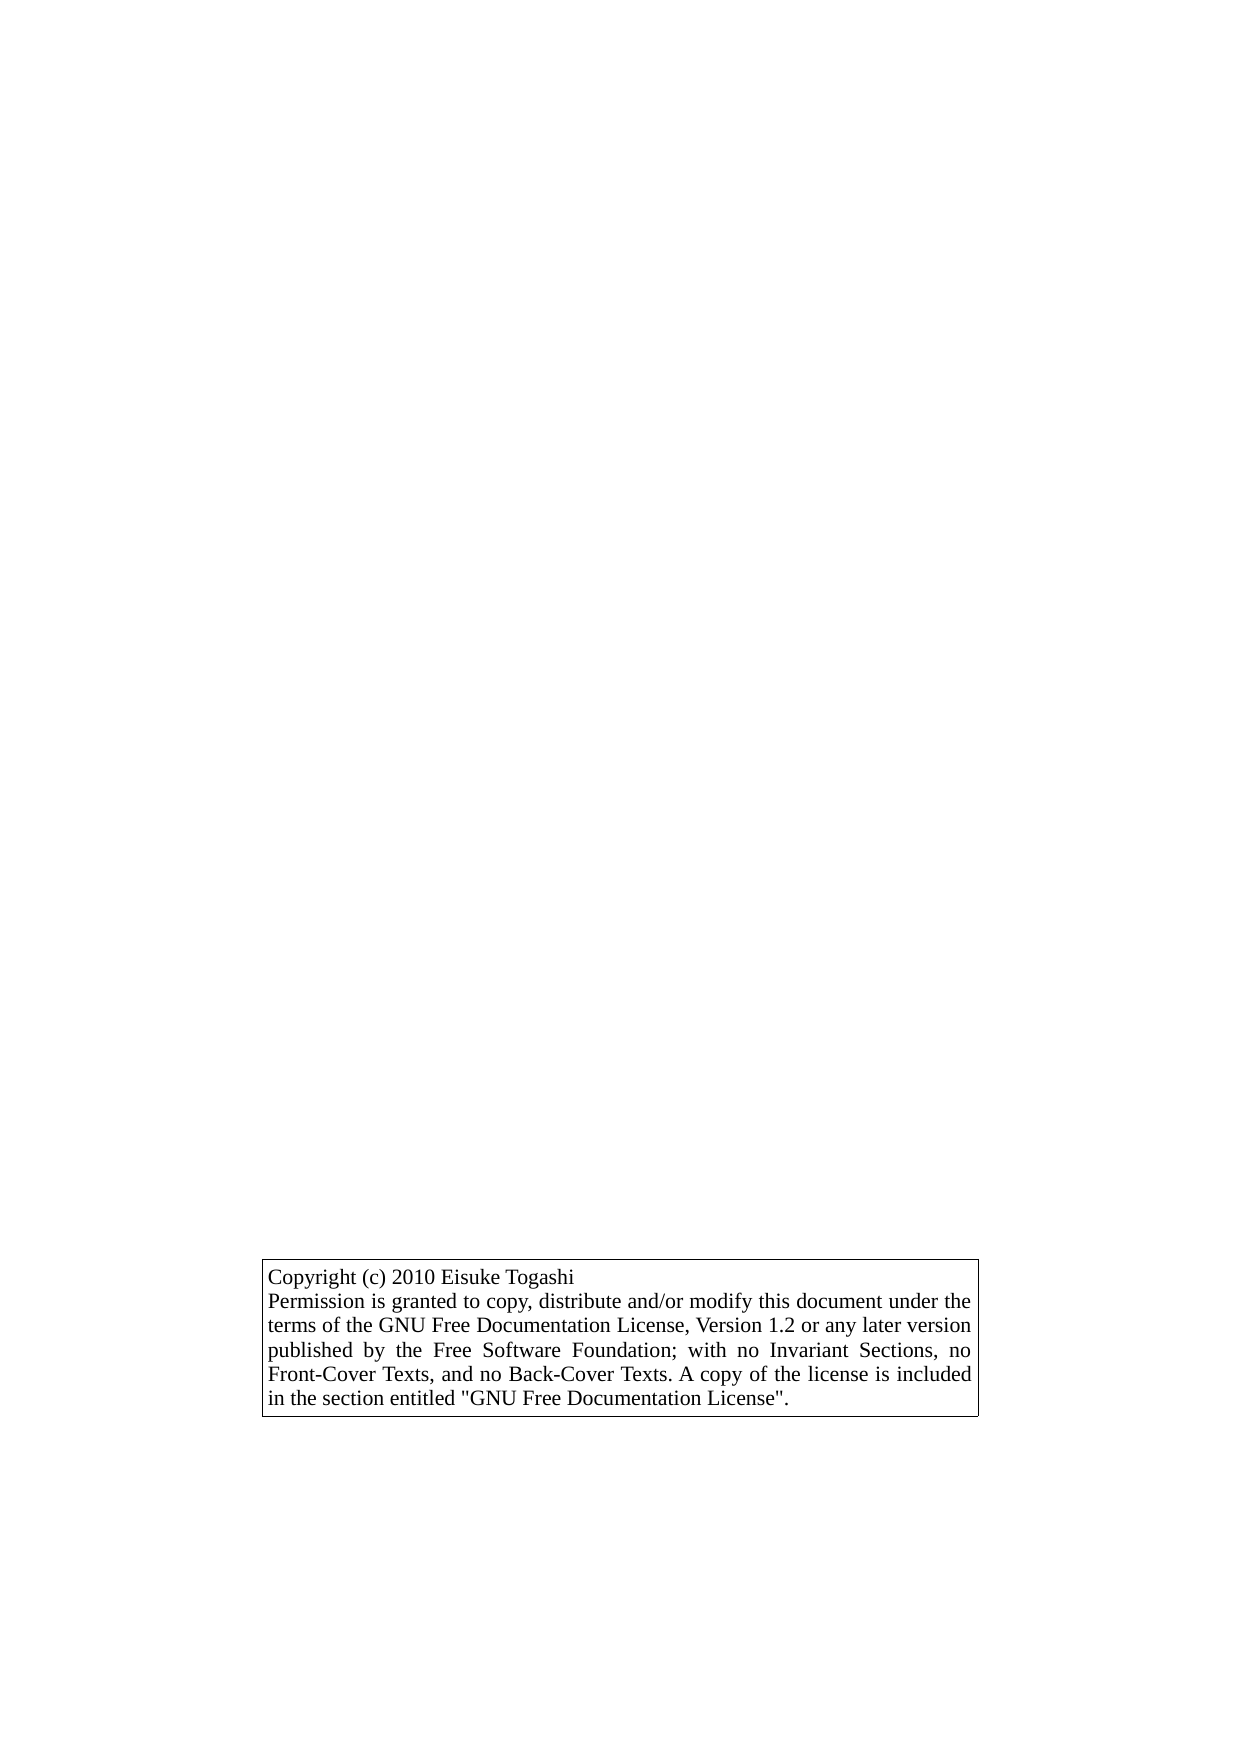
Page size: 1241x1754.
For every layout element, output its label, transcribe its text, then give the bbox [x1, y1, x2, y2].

table_header Copyright (c) 2010 Eisuke Togashi Permission is granted to copy, distribute and/or modify this document under the terms of the GNU Free Documentation License, Version 1.2 or any later version published by the Free Software Foundation; with no Invariant Sections, no Front-Cover Texts, and no Back-Cover Texts. A copy of the license is included in the section entitled "GNU Free Documentation License". [263, 1260, 978, 1416]
